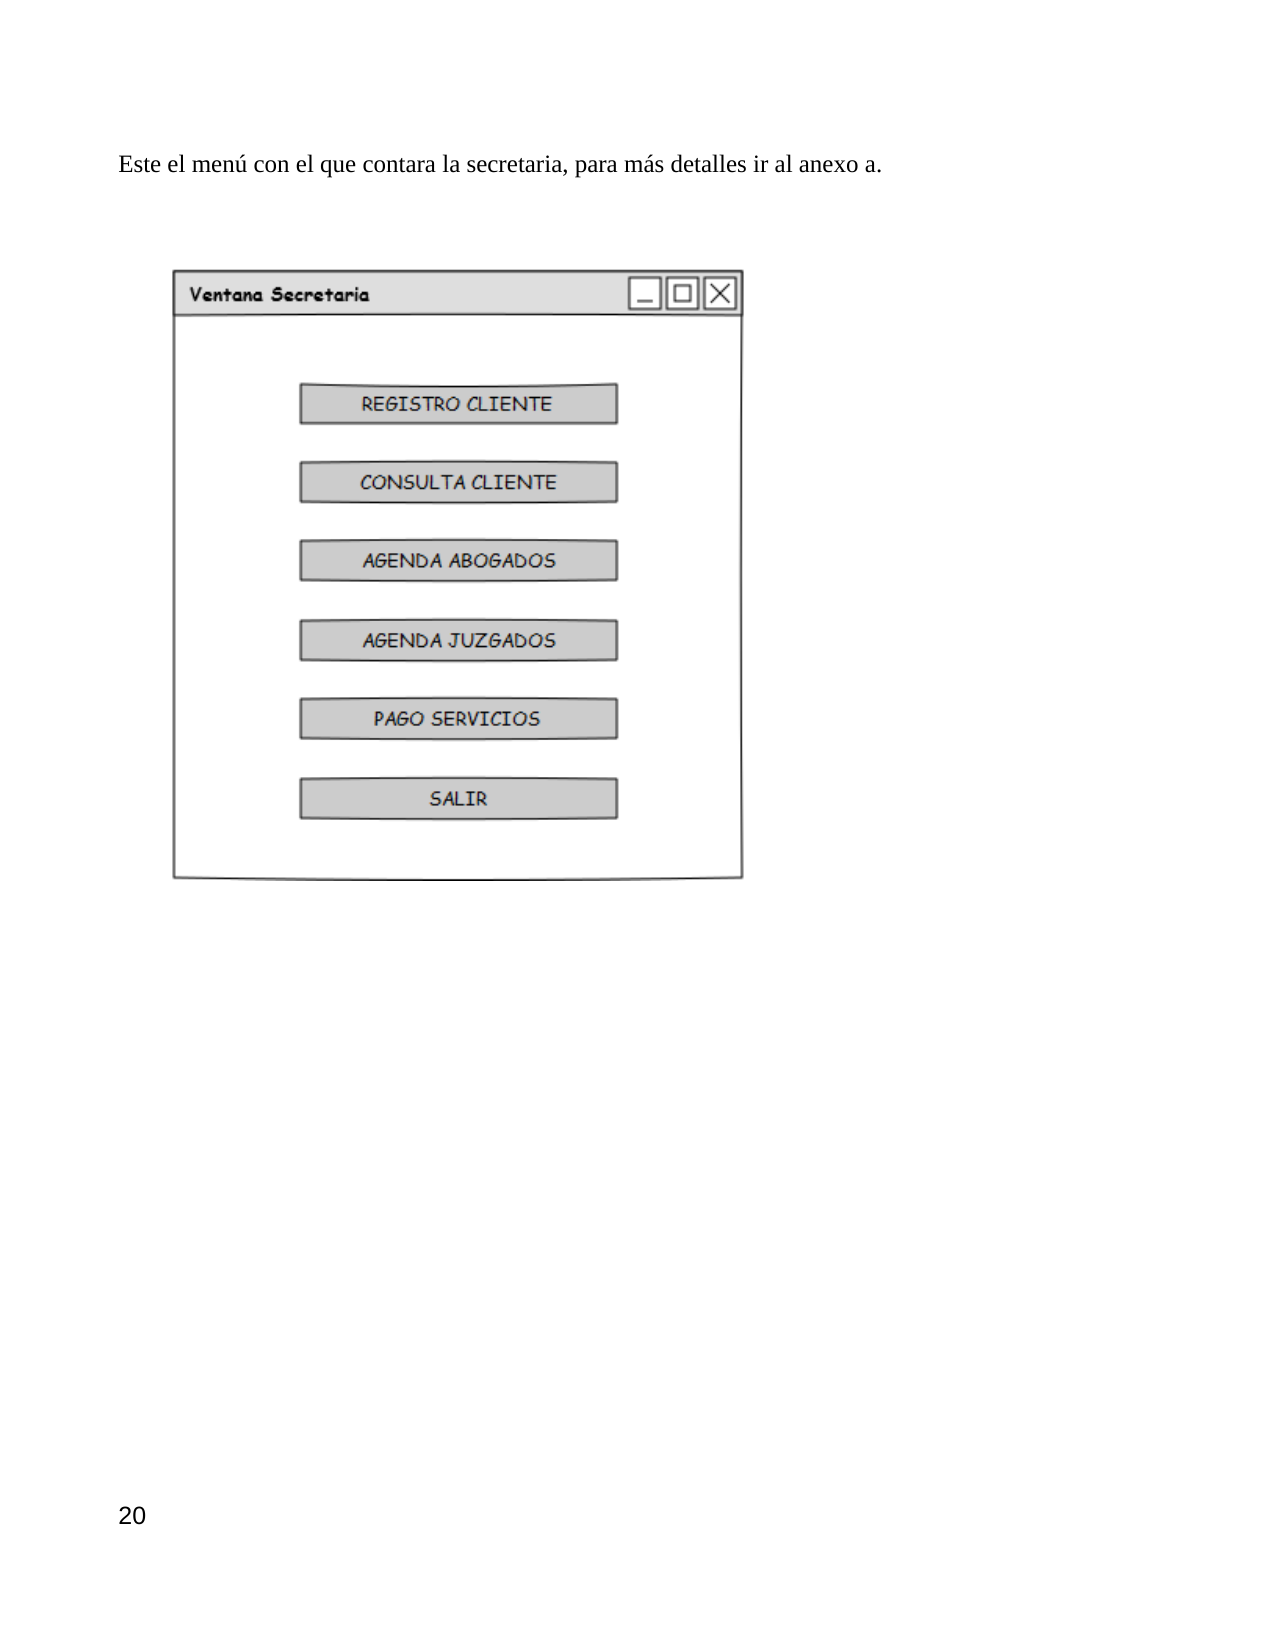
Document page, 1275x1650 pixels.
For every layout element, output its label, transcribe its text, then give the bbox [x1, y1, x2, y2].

text Este el menú con el que contara la secretaria, para más detalles ir al anexo a. [118, 149, 1157, 178]
picture [168, 267, 747, 881]
